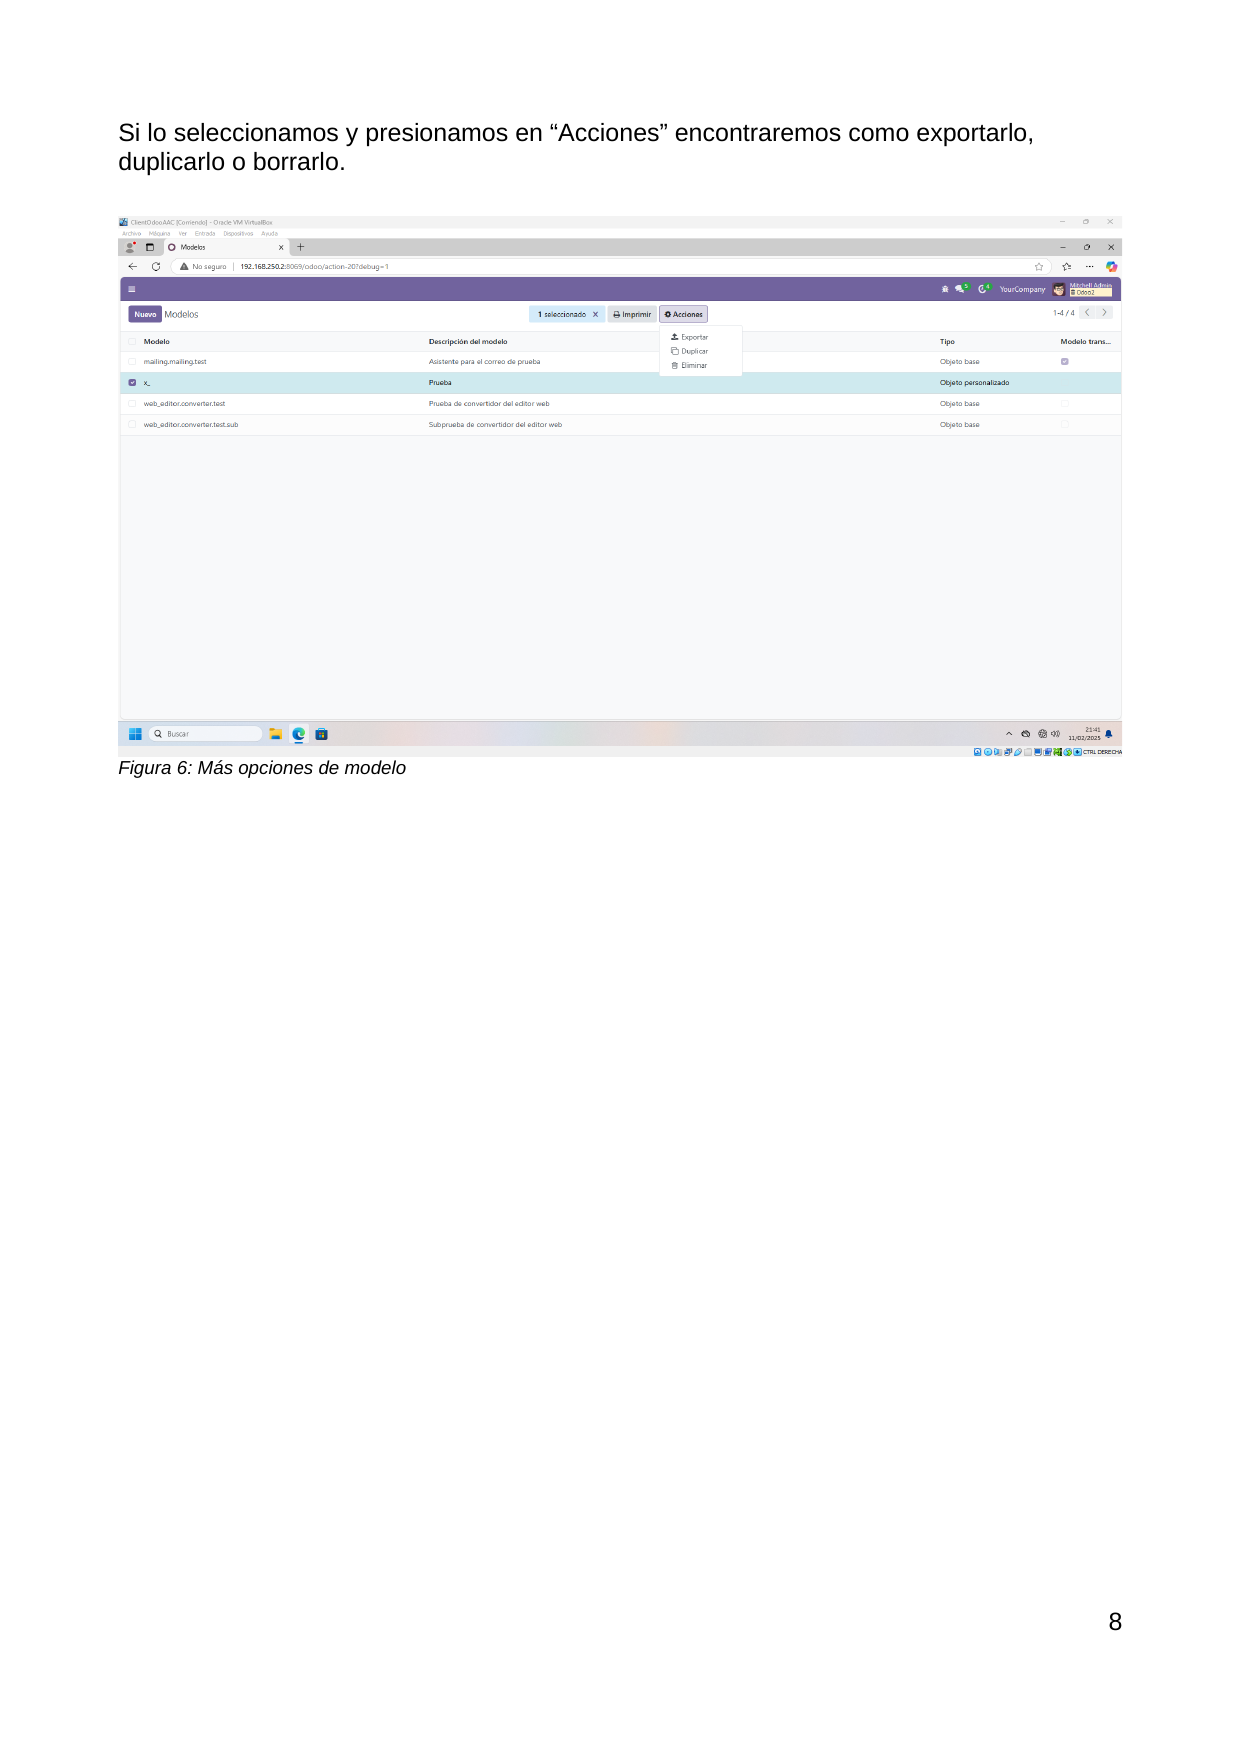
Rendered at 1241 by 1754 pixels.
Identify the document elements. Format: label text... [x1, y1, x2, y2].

text Si lo seleccionamos y presionamos en “Acciones” encontraremos como exportarlo, duplicarlo o borrarlo. [118, 118, 1122, 176]
picture [118, 216, 1123, 757]
text Figura 6: Más opciones de modelo [118, 757, 1122, 778]
